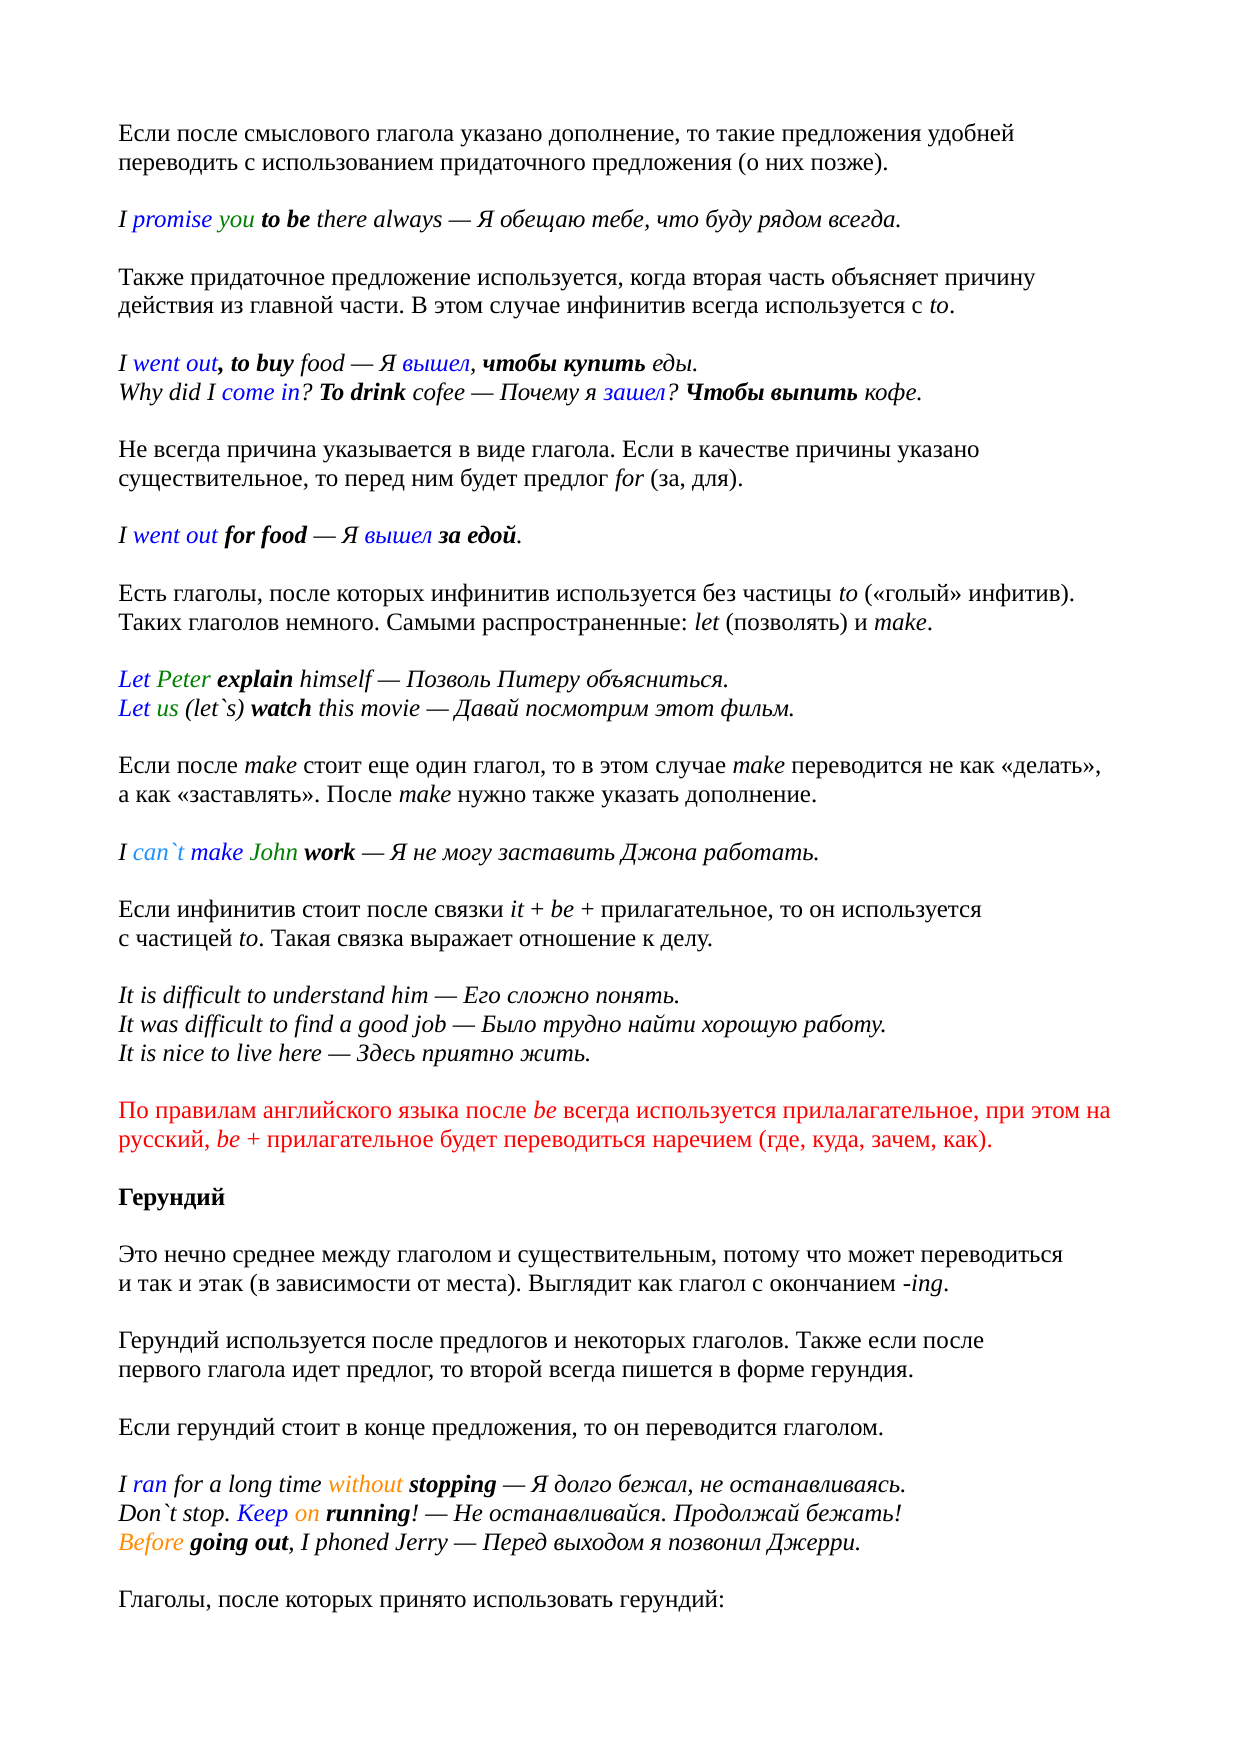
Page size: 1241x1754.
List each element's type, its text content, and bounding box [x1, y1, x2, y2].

text Герундий используется после предлогов и некоторых глаголов. Также если после [118, 1326, 1122, 1354]
text It is nice to live here — Здесь приятно жить. [118, 1038, 1122, 1067]
text Если герундий стоит в конце предложения, то он переводится глаголом. [118, 1412, 1122, 1441]
text I promise you to be there always — Я обещаю тебе, что буду рядом всегда. [118, 204, 1122, 233]
text Why did I come in? To drink cofee — Почему я зашел? Чтобы выпить кофе. [118, 377, 1122, 406]
text Если инфинитив стоит после связки it + be + прилагательное, то он используется [118, 894, 1122, 923]
text Let us (let`s) watch this movie — Давай посмотрим этот фильм. [118, 693, 1122, 722]
text Если после make стоит еще один глагол, то в этом случае make переводится не как «делать», [118, 751, 1122, 779]
text I ran for a long time without stopping — Я долго бежал, не останавливаясь. [118, 1469, 1122, 1498]
text Не всегда причина указывается в виде глагола. Если в качестве причины указано существительное, то перед ним будет предлог for (за, для). [118, 434, 1122, 492]
text Let Peter explain himself — Позволь Питеру объясниться. [118, 664, 1122, 693]
text Также придаточное предложение используется, когда вторая часть объясняет причину действия из главной части. В этом случае инфинитив всегда используется с to. [118, 262, 1122, 319]
text I can`t make John work — Я не могу заставить Джона работать. [118, 837, 1122, 866]
text Before going out, I phoned Jerry — Перед выходом я позвонил Джерри. [118, 1527, 1122, 1556]
text Есть глаголы, после которых инфинитив используется без частицы to («голый» инфитив). Таких глаголов немного. Самыми распространенные: let (позволять) и make. [118, 578, 1122, 636]
text Герундий [118, 1182, 1122, 1211]
text Это нечно среднее между глаголом и существительным, потому что может переводиться [118, 1239, 1122, 1268]
text с частицей to. Такая связка выражает отношение к делу. [118, 923, 1122, 952]
text Don`t stop. Keep on running! — Не останавливайся. Продолжай бежать! [118, 1498, 1122, 1527]
text Если после смыслового глагола указано дополнение, то такие предложения удобней переводить с использованием придаточного предложения (о них позже). [118, 118, 1122, 176]
text I went out, to buy food — Я вышел, чтобы купить еды. [118, 348, 1122, 377]
text и так и этак (в зависимости от места). Выглядит как глагол c окончанием -ing. [118, 1268, 1122, 1297]
text It is difficult to understand him — Его сложно понять. [118, 981, 1122, 1009]
text первого глагола идет предлог, то второй всегда пишется в форме герундия. [118, 1354, 1122, 1383]
text Глаголы, после которых принято использовать герундий: [118, 1584, 1122, 1613]
text По правилам английского языка после be всегда используется прилалагательное, при этом на русский, be + прилагательное будет переводиться наречием (где, куда, зачем, как). [118, 1096, 1122, 1153]
text а как «заставлять». После make нужно также указать дополнение. [118, 779, 1122, 808]
text I went out for food — Я вышел за едой. [118, 521, 1122, 549]
text It was difficult to find a good job — Было трудно найти хорошую работу. [118, 1009, 1122, 1038]
